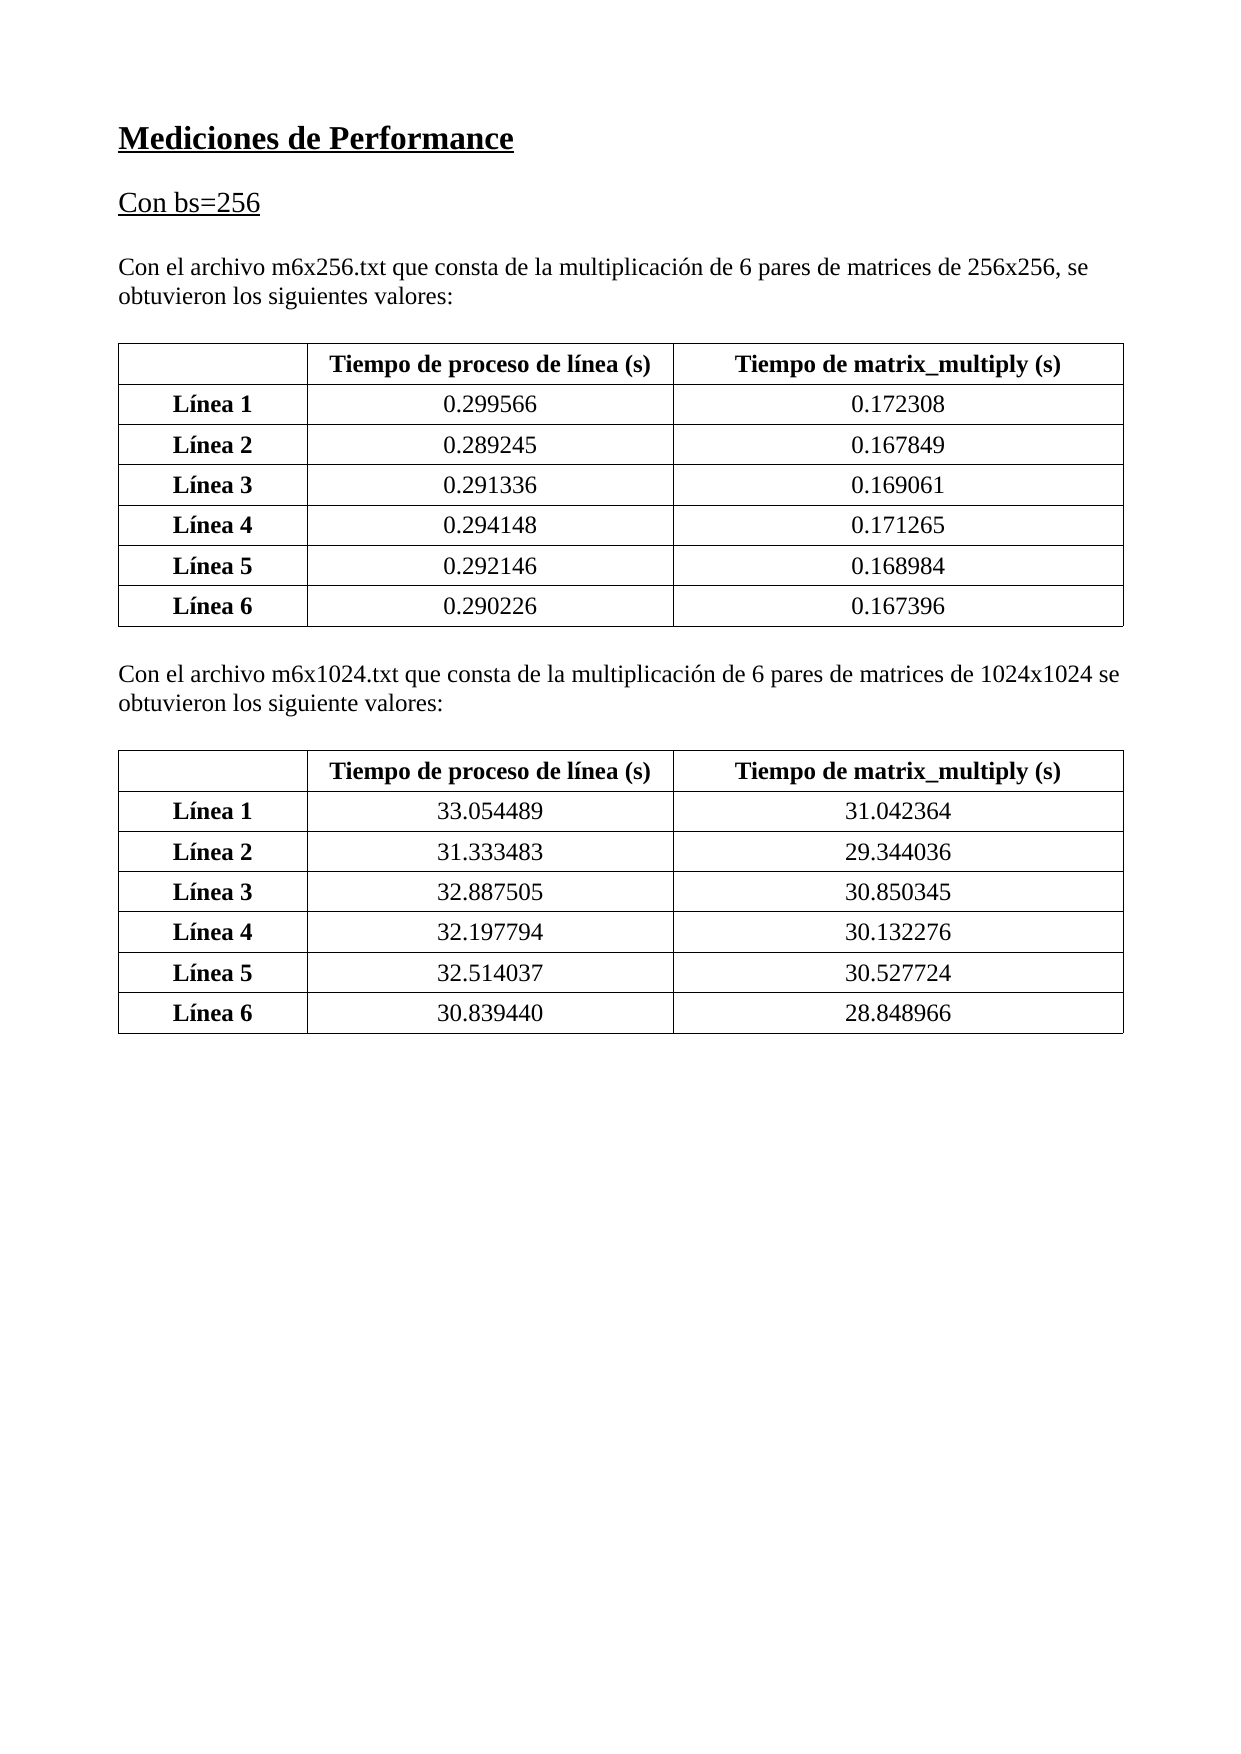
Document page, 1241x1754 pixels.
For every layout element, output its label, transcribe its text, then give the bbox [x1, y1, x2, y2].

table_cell 32.514037 [308, 953, 673, 992]
table_cell Línea 6 [119, 993, 307, 1032]
table_cell Línea 1 [119, 385, 307, 424]
table_cell Línea 2 [119, 425, 307, 464]
table_header [119, 344, 307, 384]
table_cell 0.169061 [674, 465, 1123, 504]
table_cell 0.290226 [308, 586, 673, 626]
table_header Tiempo de proceso de línea (s) [308, 344, 673, 384]
table_cell 30.132276 [674, 912, 1123, 952]
table_cell 28.848966 [674, 993, 1123, 1032]
table_cell Línea 2 [119, 832, 307, 871]
table_header Tiempo de proceso de línea (s) [308, 751, 673, 791]
table_cell 31.042364 [674, 792, 1123, 831]
table_cell 30.850345 [674, 872, 1123, 911]
table_cell 0.291336 [308, 465, 673, 504]
table_cell 33.054489 [308, 792, 673, 831]
table_cell Línea 1 [119, 792, 307, 831]
table_cell 30.839440 [308, 993, 673, 1032]
table_cell Línea 3 [119, 872, 307, 911]
text Con el archivo m6x256.txt que consta de la multiplicación de 6 pares de matrices de 256x256, se obtuvieron los siguientes valores: [118, 252, 1122, 310]
table_cell 0.167396 [674, 586, 1123, 626]
table_header Tiempo de matrix_multiply (s) [674, 344, 1123, 384]
table_cell 0.171265 [674, 506, 1123, 545]
table_cell Línea 5 [119, 953, 307, 992]
table_cell 30.527724 [674, 953, 1123, 992]
table_cell 0.168984 [674, 546, 1123, 585]
table_cell 29.344036 [674, 832, 1123, 871]
table_cell 32.197794 [308, 912, 673, 952]
table_cell 0.292146 [308, 546, 673, 585]
table_cell Línea 3 [119, 465, 307, 504]
text Con el archivo m6x1024.txt que consta de la multiplicación de 6 pares de matrices de 1024x1024 se obtuvieron los siguiente valores: [118, 659, 1122, 717]
text Con bs=256 [118, 185, 1122, 219]
table_cell 31.333483 [308, 832, 673, 871]
table_cell 0.294148 [308, 506, 673, 545]
table_cell 0.289245 [308, 425, 673, 464]
table_cell 0.299566 [308, 385, 673, 424]
table_header Tiempo de matrix_multiply (s) [674, 751, 1123, 791]
table_cell Línea 5 [119, 546, 307, 585]
text Mediciones de Performance [118, 118, 1122, 156]
table_cell Línea 4 [119, 912, 307, 952]
table_cell 32.887505 [308, 872, 673, 911]
table_cell Línea 4 [119, 506, 307, 545]
table_header [119, 751, 307, 791]
table_cell Línea 6 [119, 586, 307, 626]
table_cell 0.172308 [674, 385, 1123, 424]
table_cell 0.167849 [674, 425, 1123, 464]
